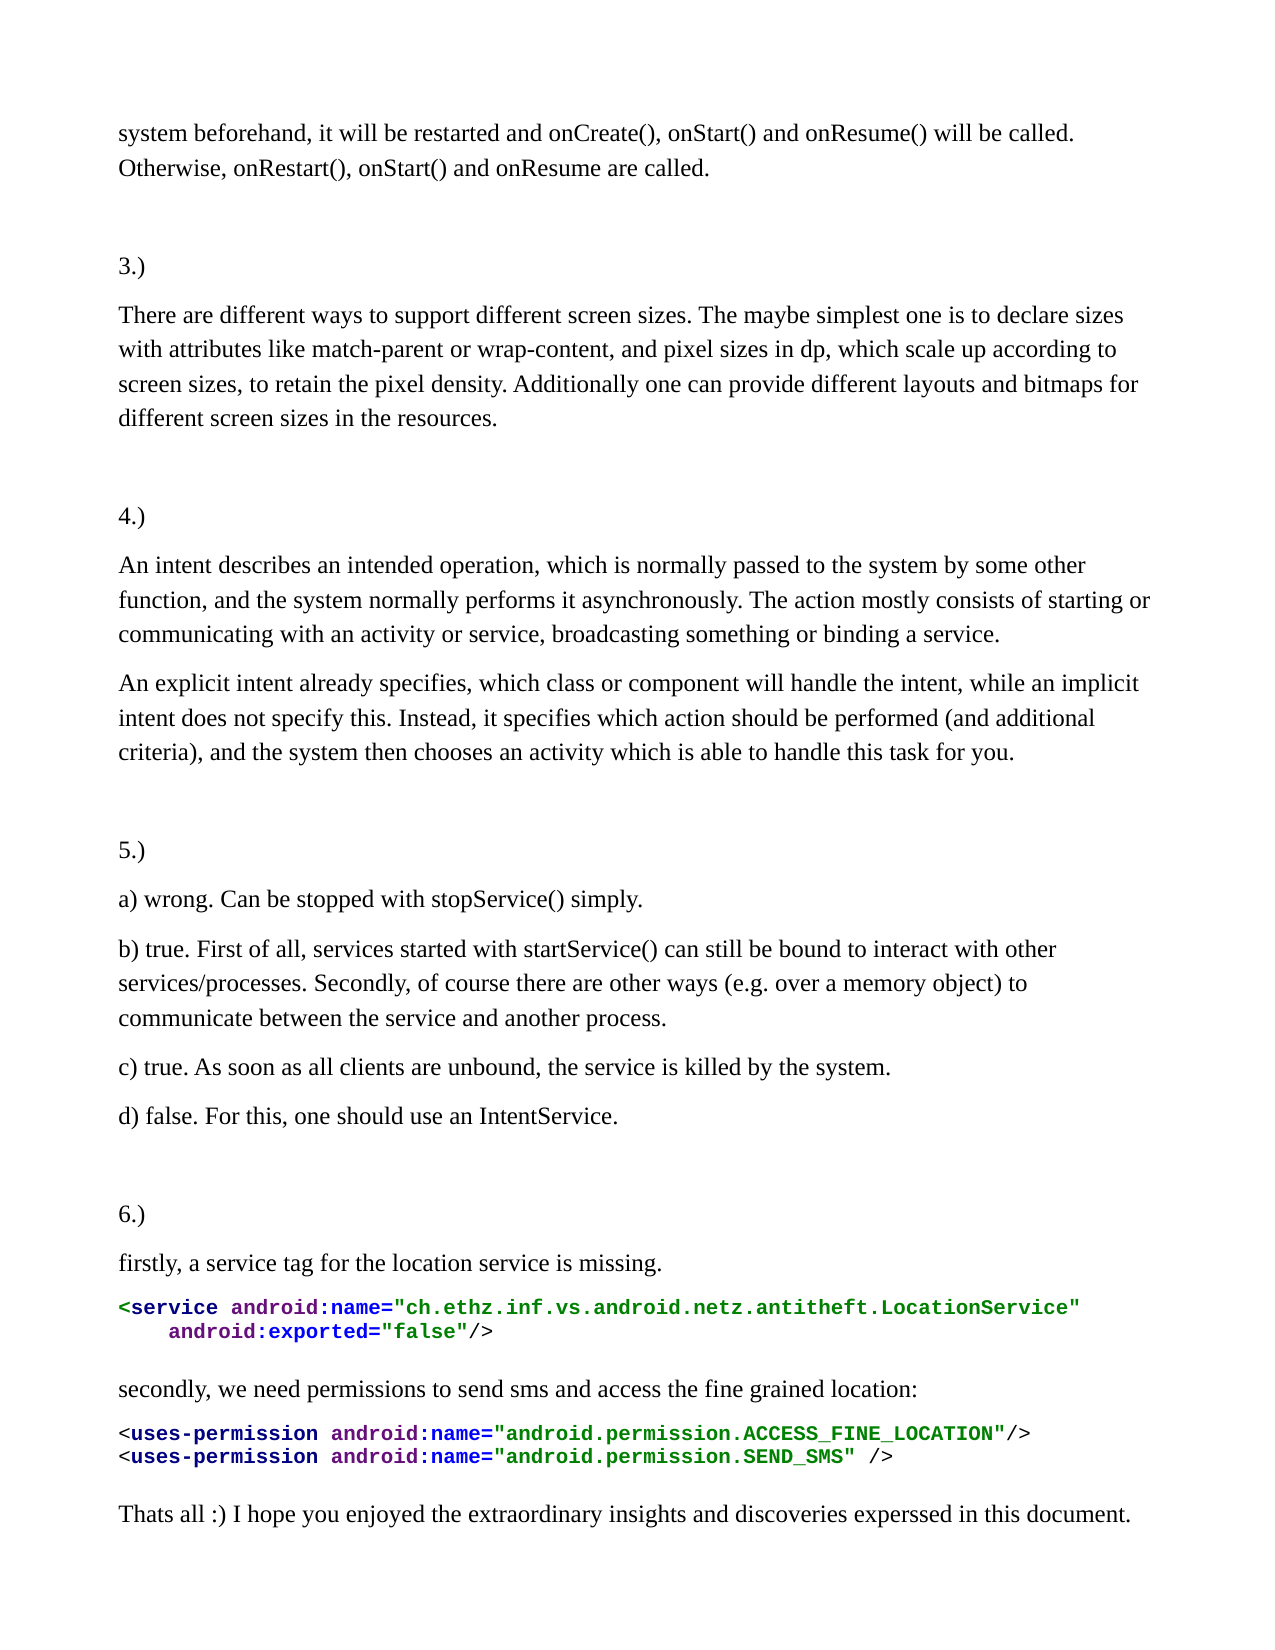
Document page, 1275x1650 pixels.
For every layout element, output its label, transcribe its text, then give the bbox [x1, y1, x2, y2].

text <service android:name="ch.ethz.inf.vs.android.netz.antitheft.LocationService" [118, 1297, 1157, 1321]
text d) false. For this, one should use an IntentService. [118, 1101, 1157, 1129]
text <uses-permission android:name="android.permission.SEND_SMS" /> [118, 1446, 1157, 1470]
text firstly, a service tag for the location service is missing. [118, 1248, 1157, 1277]
text system beforehand, it will be restarted and onCreate(), onStart() and onResume() will be called. Otherwise, onRestart(), onStart() and onResume are called. [118, 118, 1157, 181]
text b) true. First of all, services started with startService() can still be bound to interact with other services/processes. Secondly, of course there are other ways (e.g. over a memory object) to communicate between the service and another process. [118, 934, 1157, 1031]
text secondly, we need permissions to send sms and access the fine grained location: [118, 1374, 1157, 1402]
text android:exported="false"/> [118, 1321, 1157, 1344]
text 5.) [118, 836, 1157, 864]
text An explicit intent already specifies, which class or component will handle the intent, while an implicit intent does not specify this. Instead, it specifies which action should be performed (and additional criteria), and the system then chooses an activity which is able to handle this task for you. [118, 668, 1157, 766]
text <uses-permission android:name="android.permission.ACCESS_FINE_LOCATION"/> [118, 1423, 1157, 1446]
text 3.) [118, 251, 1157, 279]
text 6.) [118, 1199, 1157, 1228]
text Thats all :) I hope you enjoyed the extraordinary insights and discoveries experssed in this document. [118, 1499, 1157, 1528]
text 4.) [118, 501, 1157, 530]
text c) true. As soon as all clients are unbound, the service is killed by the system. [118, 1052, 1157, 1080]
text There are different ways to support different screen sizes. The maybe simplest one is to declare sizes with attributes like match-parent or wrap-content, and pixel sizes in dp, which scale up according to screen sizes, to retain the pixel density. Additionally one can provide different layouts and bitmaps for different screen sizes in the resources. [118, 300, 1157, 432]
text An intent describes an intended operation, which is normally passed to the system by some other function, and the system normally performs it asynchronously. The action mostly consists of starting or communicating with an activity or service, broadcasting something or binding a service. [118, 550, 1157, 648]
text a) wrong. Can be stopped with stopService() simply. [118, 884, 1157, 913]
